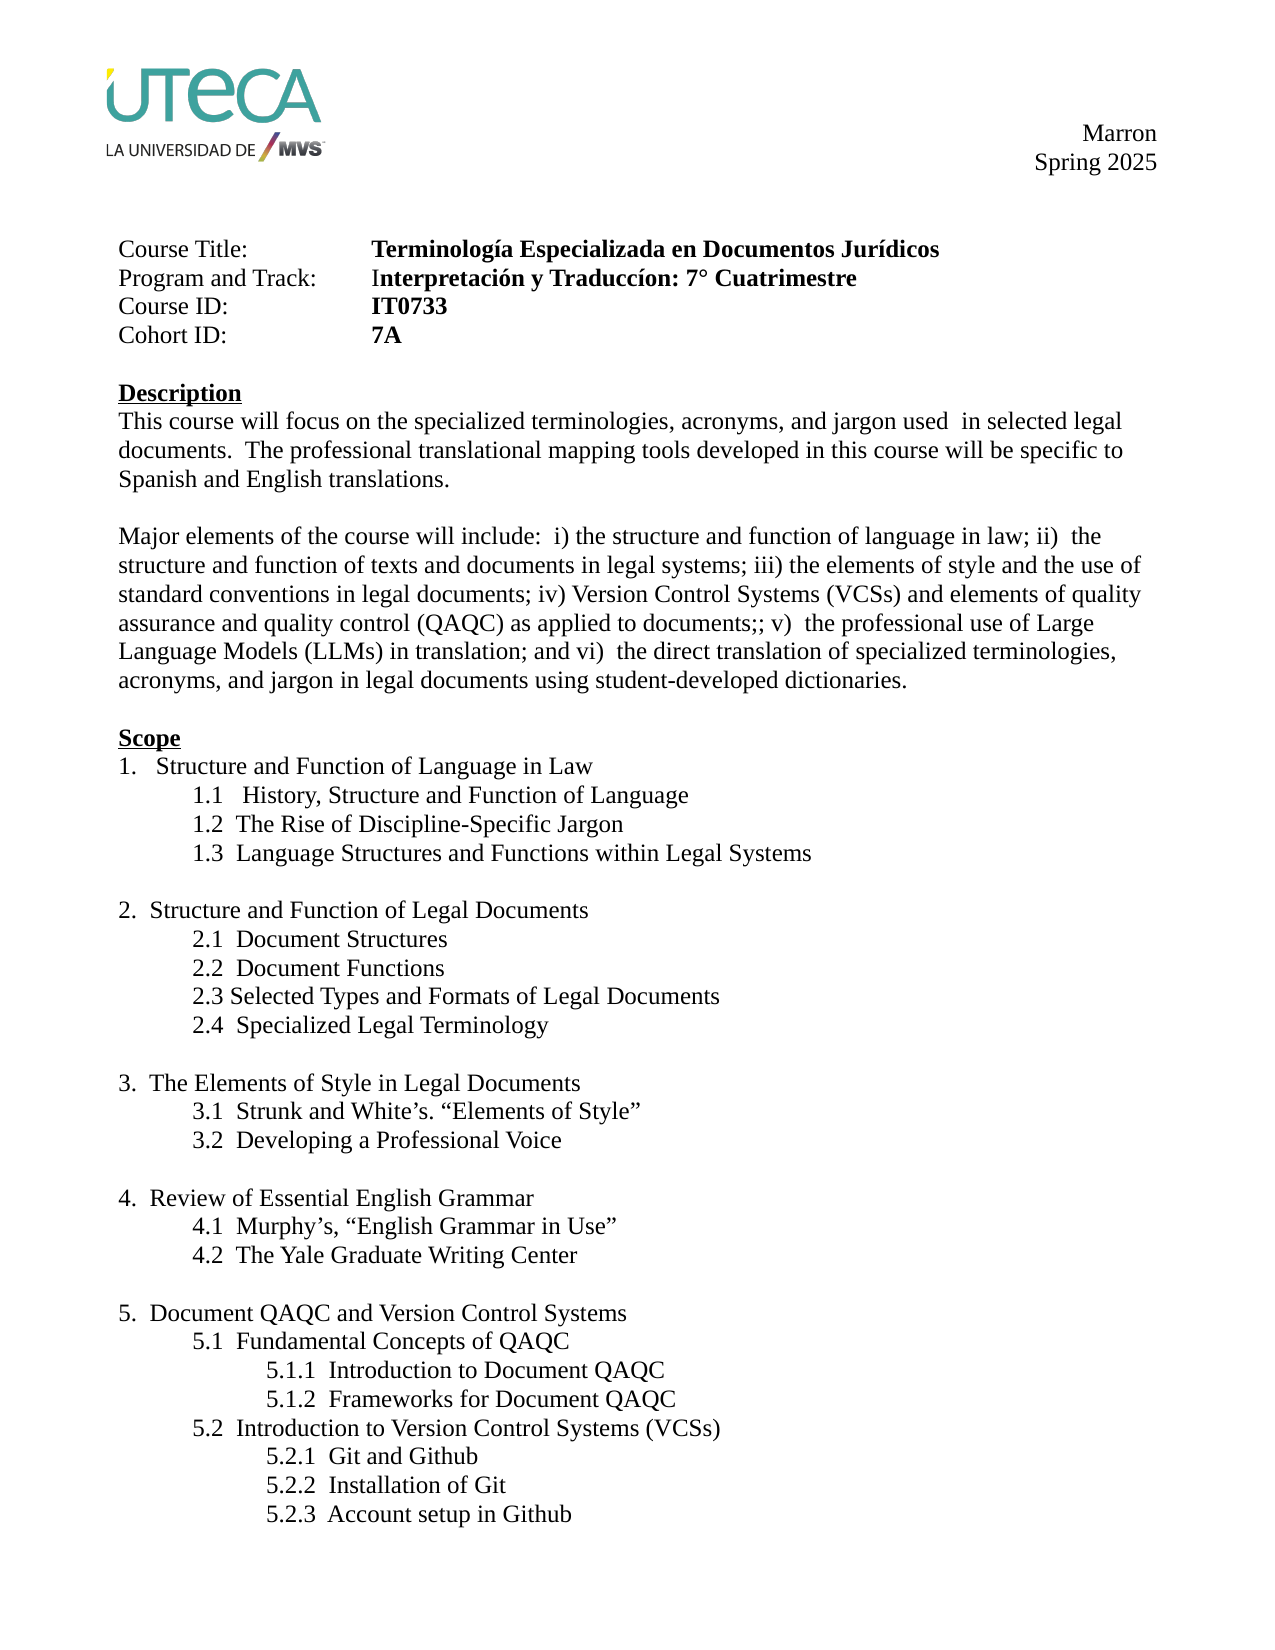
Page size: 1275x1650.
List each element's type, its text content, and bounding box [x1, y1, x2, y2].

text 5.1.1 Introduction to Document QAQC [266, 1355, 1157, 1384]
text 2.4 Specialized Legal Terminology [192, 1010, 1157, 1039]
text 5.1 Fundamental Concepts of QAQC [192, 1326, 1157, 1355]
table_cell 7A [371, 320, 1157, 349]
table_cell Course ID: [118, 291, 371, 320]
text 2.2 Document Functions [192, 953, 1157, 981]
text 5. Document QAQC and Version Control Systems [118, 1298, 1157, 1326]
text 1.2 The Rise of Discipline-Specific Jargon [192, 809, 1157, 838]
text 1.1 History, Structure and Function of Language [192, 780, 1157, 809]
text Scope [118, 723, 1157, 751]
table_cell IT0733 [371, 291, 1157, 320]
text 2.3 Selected Types and Formats of Legal Documents [192, 981, 1157, 1010]
table_cell Interpretación y Traduccíon: 7° Cuatrimestre [371, 263, 1157, 291]
text 4.1 Murphy’s, “English Grammar in Use” [192, 1211, 1157, 1240]
text 2.1 Document Structures [192, 924, 1157, 953]
table_cell Program and Track: [118, 263, 371, 291]
text 5.2.1 Git and Github [266, 1441, 1157, 1470]
text 3. The Elements of Style in Legal Documents [118, 1068, 1157, 1096]
picture [104, 64, 328, 166]
text Major elements of the course will include: i) the structure and function of language in law; ii) the structure and function of texts and documents in legal systems; iii) the elements of style and the use of standard conventions in legal documents; iv) Version Control Systems (VCSs) and elements of quality assurance and quality control (QAQC) as applied to documents;; v) the professional use of Large Language Models (LLMs) in translation; and vi) the direct translation of specialized terminologies, acronyms, and jargon in legal documents using student-developed dictionaries. [118, 521, 1157, 694]
text 1.3 Language Structures and Functions within Legal Systems [192, 838, 1157, 866]
text 5.2 Introduction to Version Control Systems (VCSs) [192, 1413, 1157, 1441]
text 3.2 Developing a Professional Voice [192, 1125, 1157, 1154]
text 5.1.2 Frameworks for Document QAQC [266, 1384, 1157, 1413]
table_cell Cohort ID: [118, 320, 371, 349]
text Description [118, 378, 1157, 406]
text This course will focus on the specialized terminologies, acronyms, and jargon used in selected legal documents. The professional translational mapping tools developed in this course will be specific to Spanish and English translations. [118, 406, 1157, 493]
table_header Course Title: [118, 234, 371, 263]
text 3.1 Strunk and White’s. “Elements of Style” [192, 1096, 1157, 1125]
table_header Terminología Especializada en Documentos Jurídicos [371, 234, 1157, 263]
text 5.2.3 Account setup in Github [266, 1499, 1157, 1528]
text 4. Review of Essential English Grammar [118, 1183, 1157, 1211]
text 1. Structure and Function of Language in Law [118, 751, 1157, 780]
text 2. Structure and Function of Legal Documents [118, 895, 1157, 924]
text 4.2 The Yale Graduate Writing Center [192, 1240, 1157, 1269]
text 5.2.2 Installation of Git [266, 1470, 1157, 1499]
